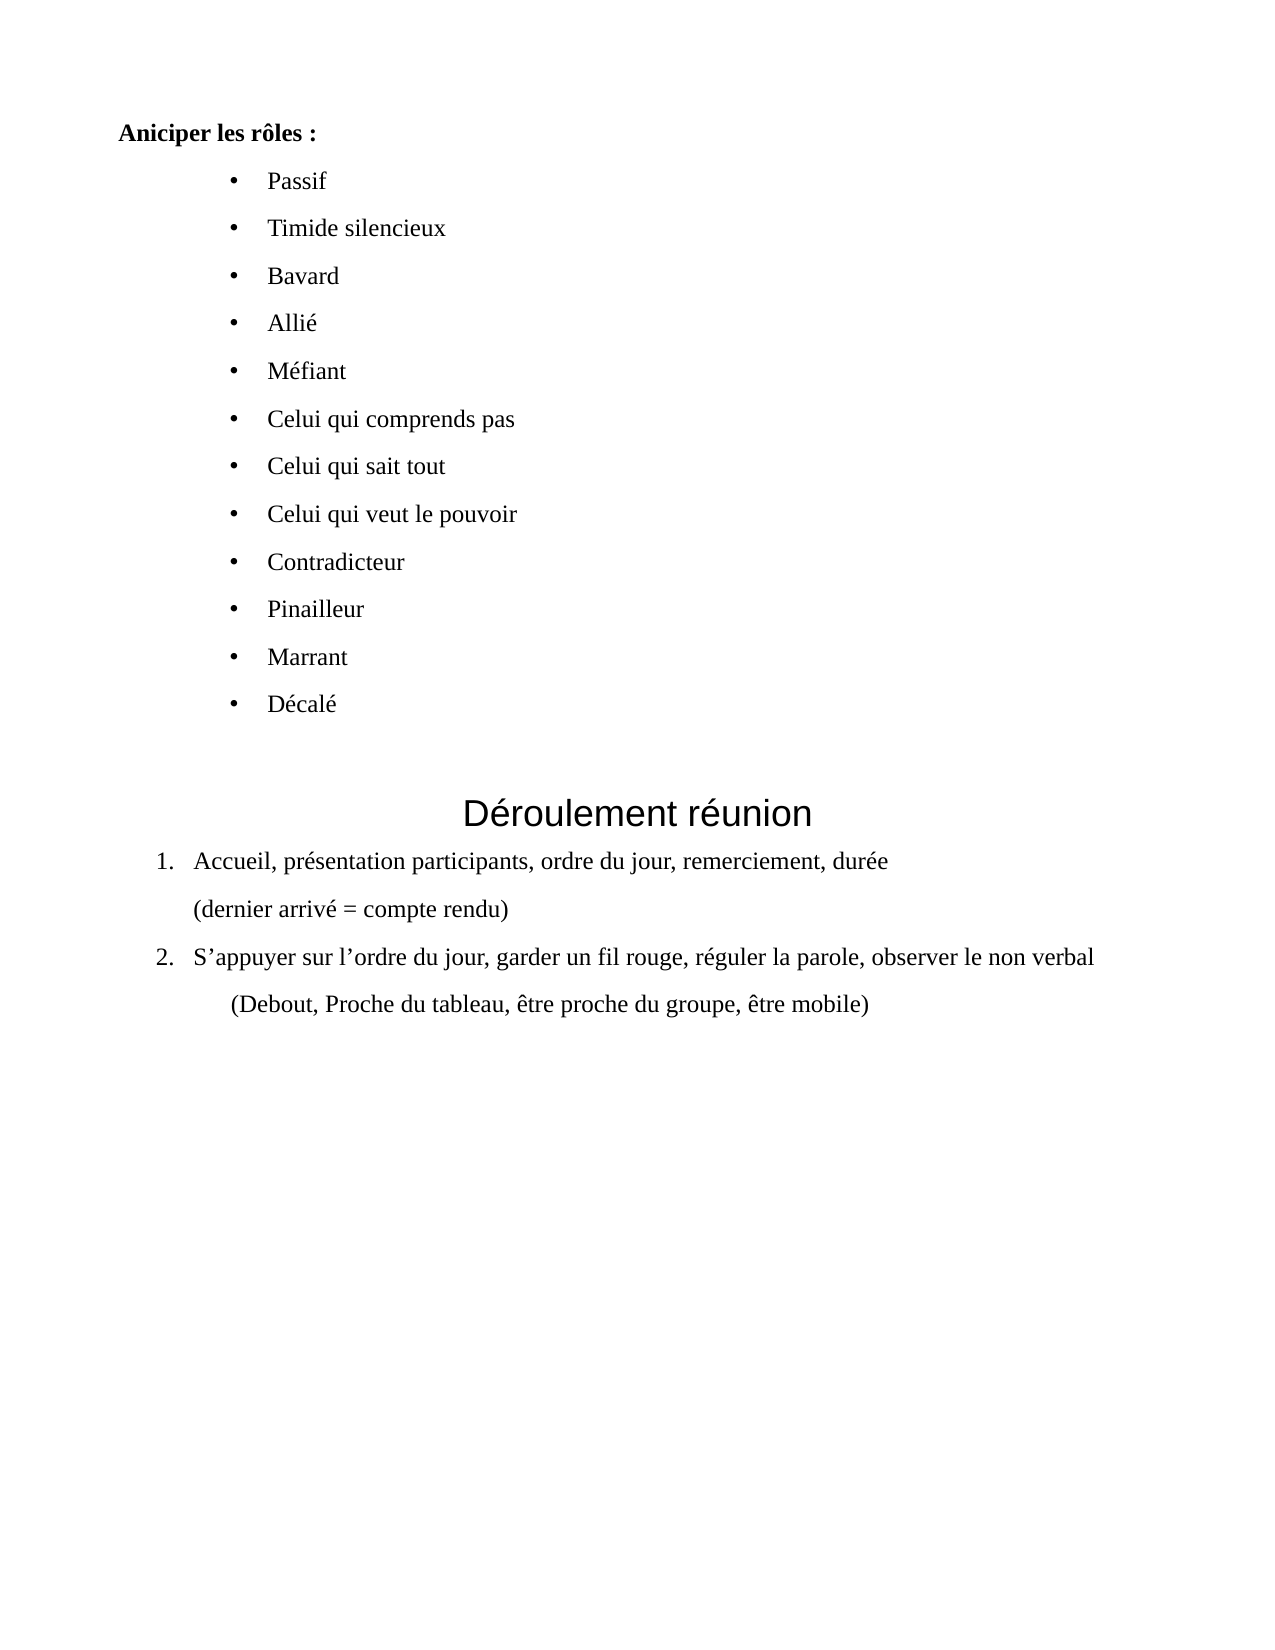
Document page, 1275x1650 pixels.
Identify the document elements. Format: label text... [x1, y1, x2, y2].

list Allié [229, 308, 1157, 337]
list Marrant [229, 642, 1157, 671]
list Pinailleur [229, 594, 1157, 623]
text Aniciper les rôles : [118, 118, 1157, 147]
list Passif [229, 166, 1157, 194]
list Bavard [229, 261, 1157, 290]
list Celui qui sait tout [229, 451, 1157, 480]
list (Debout, Proche du tableau, être proche du groupe, être mobile) [193, 989, 1157, 1018]
subtitle Déroulement réunion [118, 791, 1157, 834]
list Méfiant [229, 356, 1157, 385]
list Contradicteur [229, 547, 1157, 575]
list Celui qui veut le pouvoir [229, 499, 1157, 528]
list S’appuyer sur l’ordre du jour, garder un fil rouge, réguler la parole, observer le non verbal [156, 942, 1157, 970]
list Celui qui comprends pas [229, 404, 1157, 432]
list (dernier arrivé = compte rendu) [156, 894, 1157, 923]
list Accueil, présentation participants, ordre du jour, remerciement, durée [156, 846, 1157, 875]
list Décalé [229, 689, 1157, 718]
list Timide silencieux [229, 213, 1157, 242]
